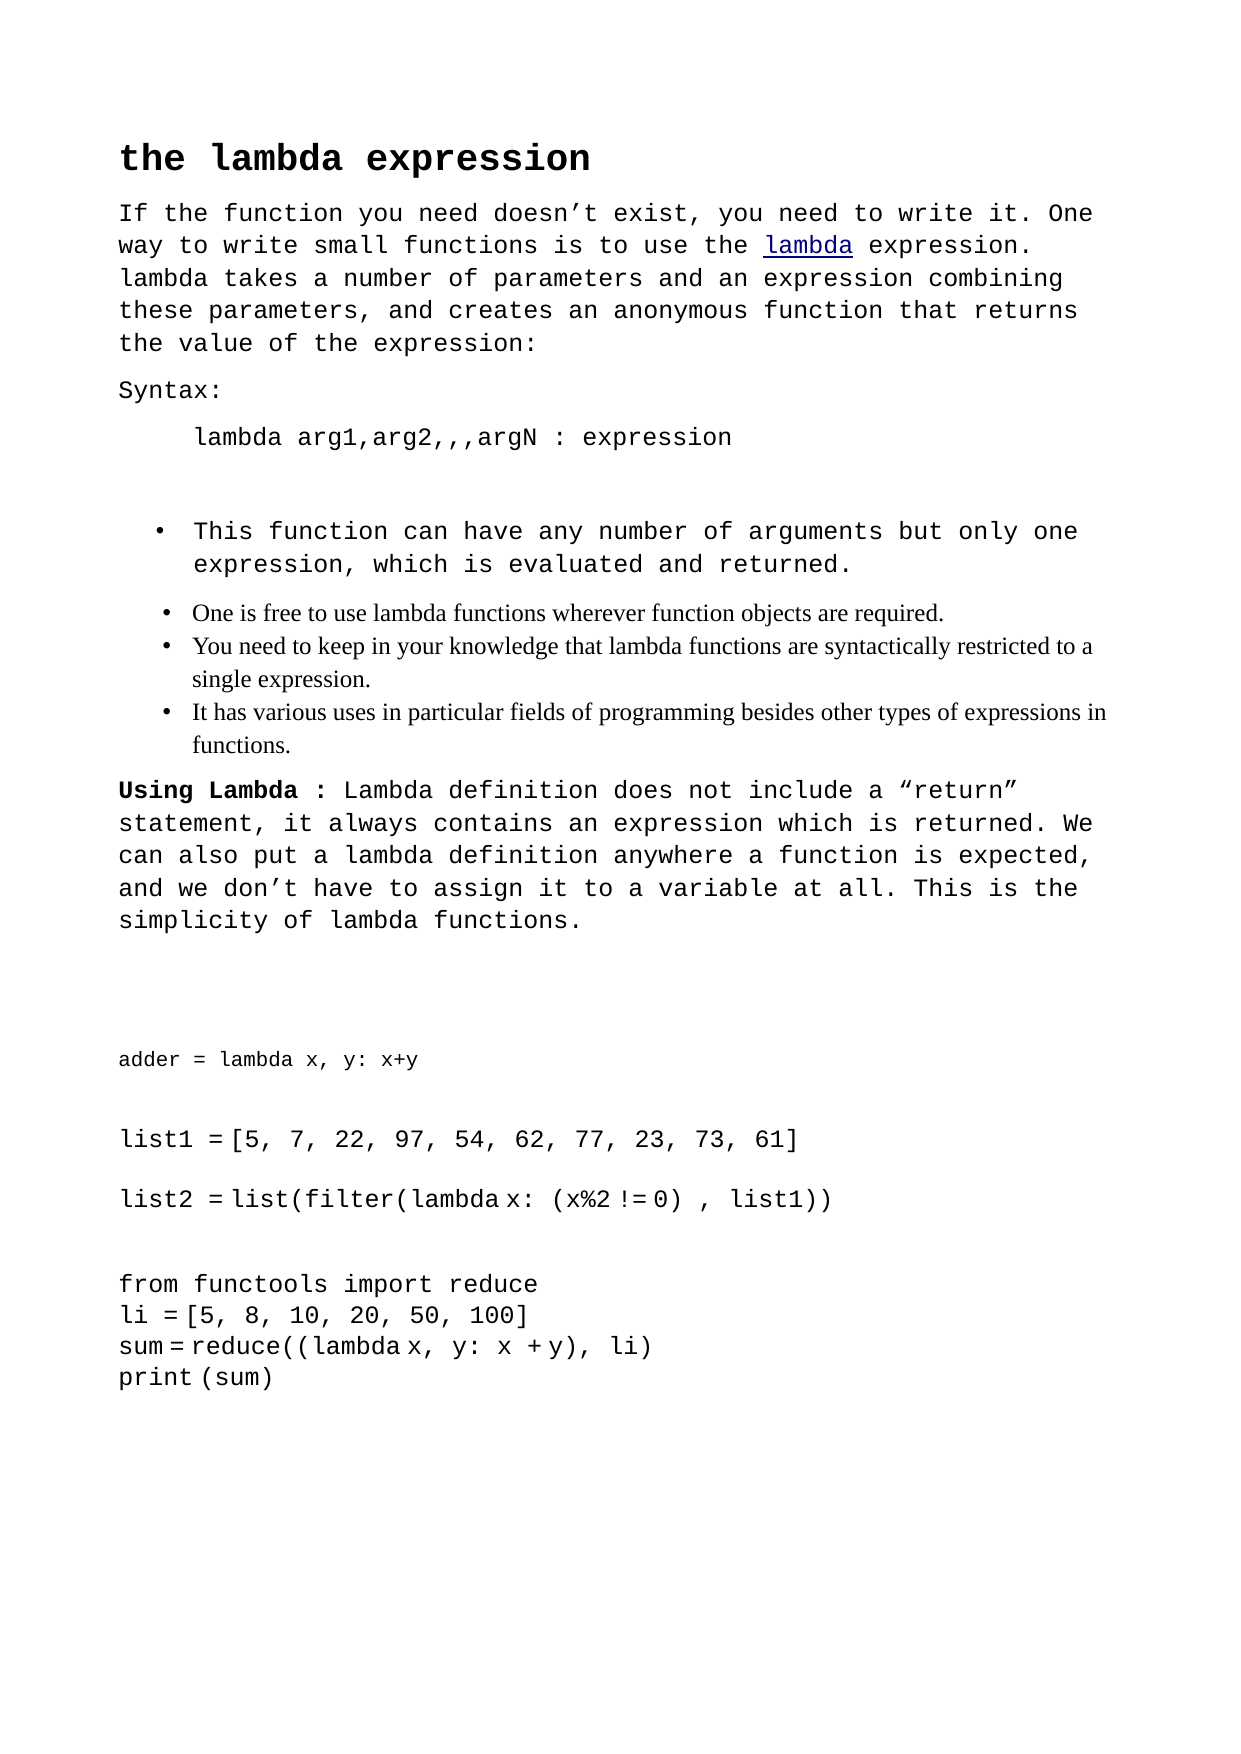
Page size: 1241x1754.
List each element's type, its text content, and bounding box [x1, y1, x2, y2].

text sum = reduce((lambda x, y: x + y), li) [118, 1331, 1122, 1362]
text Syntax: [118, 377, 1122, 406]
text li = [5, 8, 10, 20, 50, 100] [118, 1300, 1122, 1331]
list You need to keep in your knowledge that lambda functions are syntactically restricted to a single expression. [162, 631, 1122, 693]
list It has various uses in particular fields of programming besides other types of expressions in functions. [162, 697, 1122, 759]
text list2 = list(filter(lambda x: (x%2 != 0) , list1)) [118, 1184, 1122, 1215]
text list1 = [5, 7, 22, 97, 54, 62, 77, 23, 73, 61] [118, 1124, 1122, 1155]
text from functools import reduce [118, 1272, 1122, 1300]
text Using Lambda : Lambda definition does not include a “return” statement, it always contains an expression which is returned. We can also put a lambda definition anywhere a function is expected, and we don’t have to assign it to a variable at all. This is the simplicity of lambda functions. [118, 778, 1122, 936]
text If the function you need doesn’t exist, you need to write it. One way to write small functions is to use the lambda expression. lambda takes a number of parameters and an expression combining these parameters, and creates an anonymous function that returns the value of the expression: [118, 200, 1122, 359]
text lambda arg1,arg2,,,argN : expression [118, 424, 1122, 453]
text print (sum) [118, 1362, 1122, 1393]
text adder = lambda x, y: x+y [118, 1049, 1122, 1073]
list One is free to use lambda functions wherever function objects are required. [162, 598, 1122, 627]
subtitle the lambda expression [118, 139, 1122, 181]
list This function can have any number of arguments but only one expression, which is evaluated and returned. [156, 519, 1122, 579]
